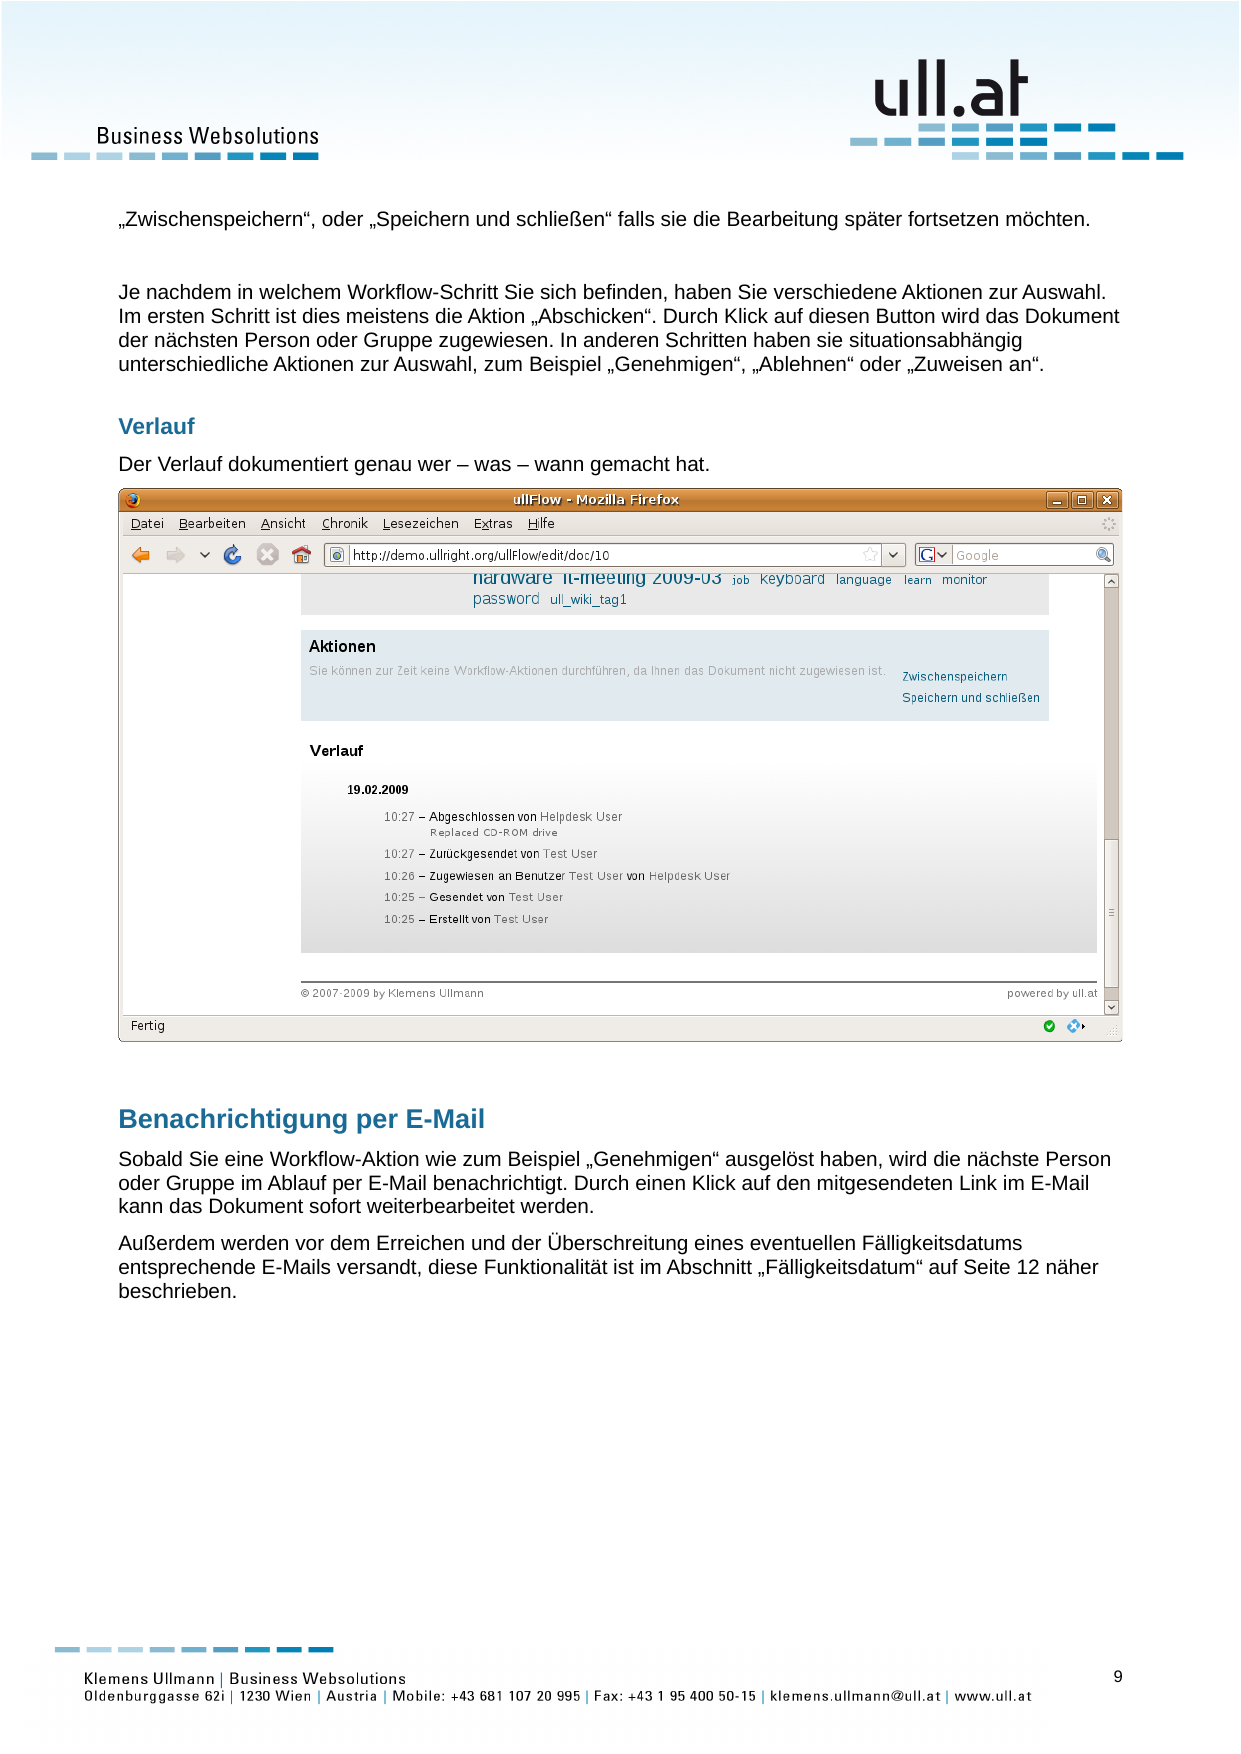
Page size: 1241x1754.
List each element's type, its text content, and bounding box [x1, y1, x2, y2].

text Sobald Sie eine Workflow-Aktion wie zum Beispiel „Genehmigen“ ausgelöst haben, wird die nächste Person oder Gruppe im Ablauf per E-Mail benachrichtigt. Durch einen Klick auf den mitgesendeten Link im E-Mail kann das Dokument sofort weiterbearbeitet werden. [118, 1146, 1122, 1218]
picture [1, 1, 1239, 160]
subtitle Benachrichtigung per E-Mail [118, 1103, 1122, 1134]
text Der Verlauf dokumentiert genau wer – was – wann gemacht hat. [118, 452, 1122, 476]
subtitle Verlauf [118, 413, 1122, 440]
picture [25, 1647, 1049, 1745]
text Außerdem werden vor dem Erreichen und der Überschreitung eines eventuellen Fälligkeitsdatums entsprechende E-Mails versandt, diese Funktionalität ist im Abschnitt „Fälligkeitsdatum“ auf Seite 12 näher beschrieben. [118, 1231, 1122, 1303]
picture [118, 488, 1123, 1042]
text „Zwischenspeichern“, oder „Speichern und schließen“ falls sie die Bearbeitung später fortsetzen möchten. [118, 207, 1122, 231]
text Je nachdem in welchem Workflow-Schritt Sie sich befinden, haben Sie verschiedene Aktionen zur Auswahl. Im ersten Schritt ist dies meistens die Aktion „Abschicken“. Durch Klick auf diesen Button wird das Dokument der nächsten Person oder Gruppe zugewiesen. In anderen Schritten haben sie situationsabhängig unterschiedliche Aktionen zur Auswahl, zum Beispiel „Genehmigen“, „Ablehnen“ oder „Zuweisen an“. [118, 280, 1122, 376]
